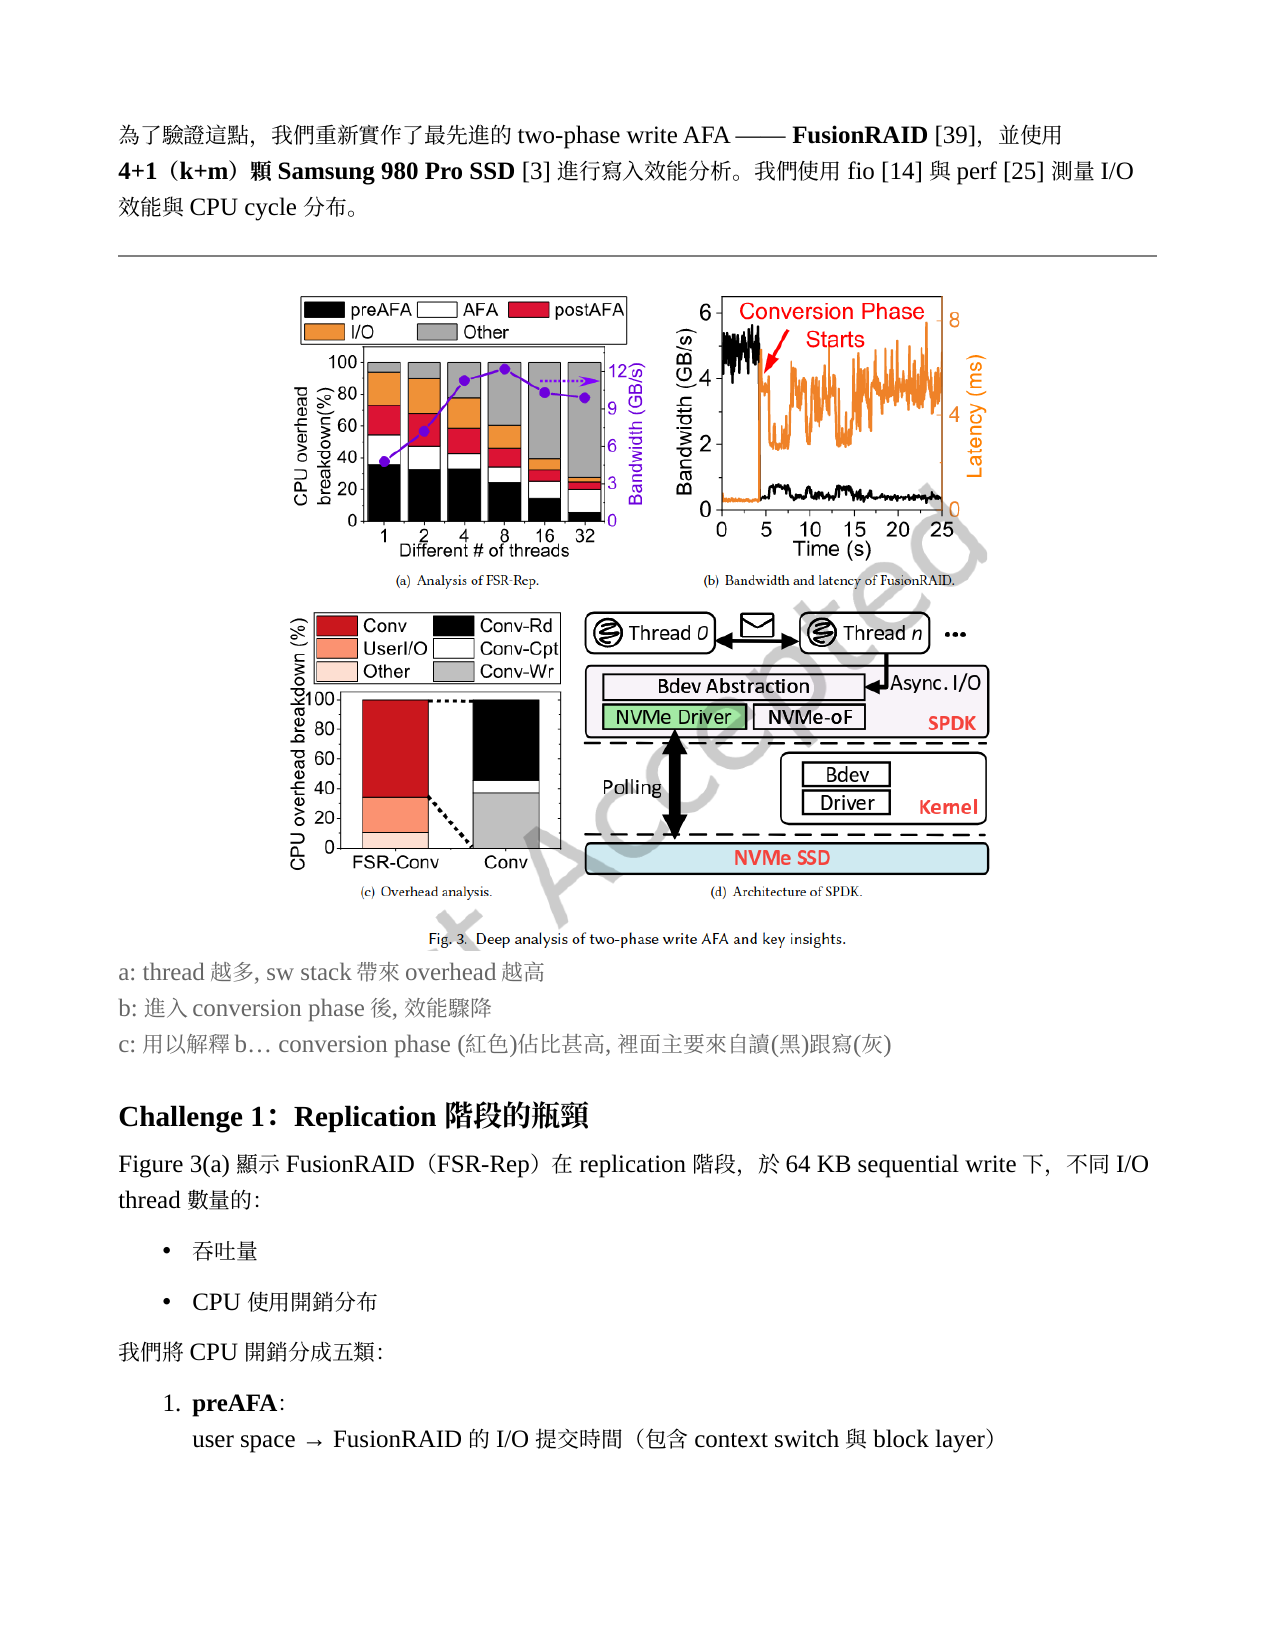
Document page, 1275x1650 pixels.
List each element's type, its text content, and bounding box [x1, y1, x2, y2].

list preAFA： user space → FusionRAID 的 I/O 提交時間（包含 context switch 與 block layer） [162, 1386, 1157, 1454]
picture [279, 285, 996, 951]
text 我們將 CPU 開銷分成五類： [118, 1336, 1157, 1367]
text a: thread越多, sw stack帶來overhead越高 b: 進入conversion phase後, 效能驟降 c: 用以解釋b… conversion phase (紅色)佔比甚高, 裡面主要來自讀(黑)跟寫(灰) [118, 285, 1157, 1059]
text Figure 3(a) 顯示 FusionRAID（FSR-Rep）在 replication 階段，於 64 KB sequential write 下，不同 I/O thread 數量的： [118, 1147, 1157, 1215]
list CPU 使用開銷分布 [162, 1285, 1157, 1316]
text 為了驗證這點，我們重新實作了最先進的 two-phase write AFA —— FusionRAID [39]，並使用 4+1（k+m）顆 Samsung 980 Pro SSD [3] 進行寫入效能分析。我們使用 fio [14] 與 perf [25] 測量 I/O 效能與 CPU cycle 分布。 [118, 118, 1157, 222]
list 吞吐量 [162, 1234, 1157, 1266]
subtitle Challenge 1：Replication 階段的瓶頸 [118, 1093, 1157, 1135]
